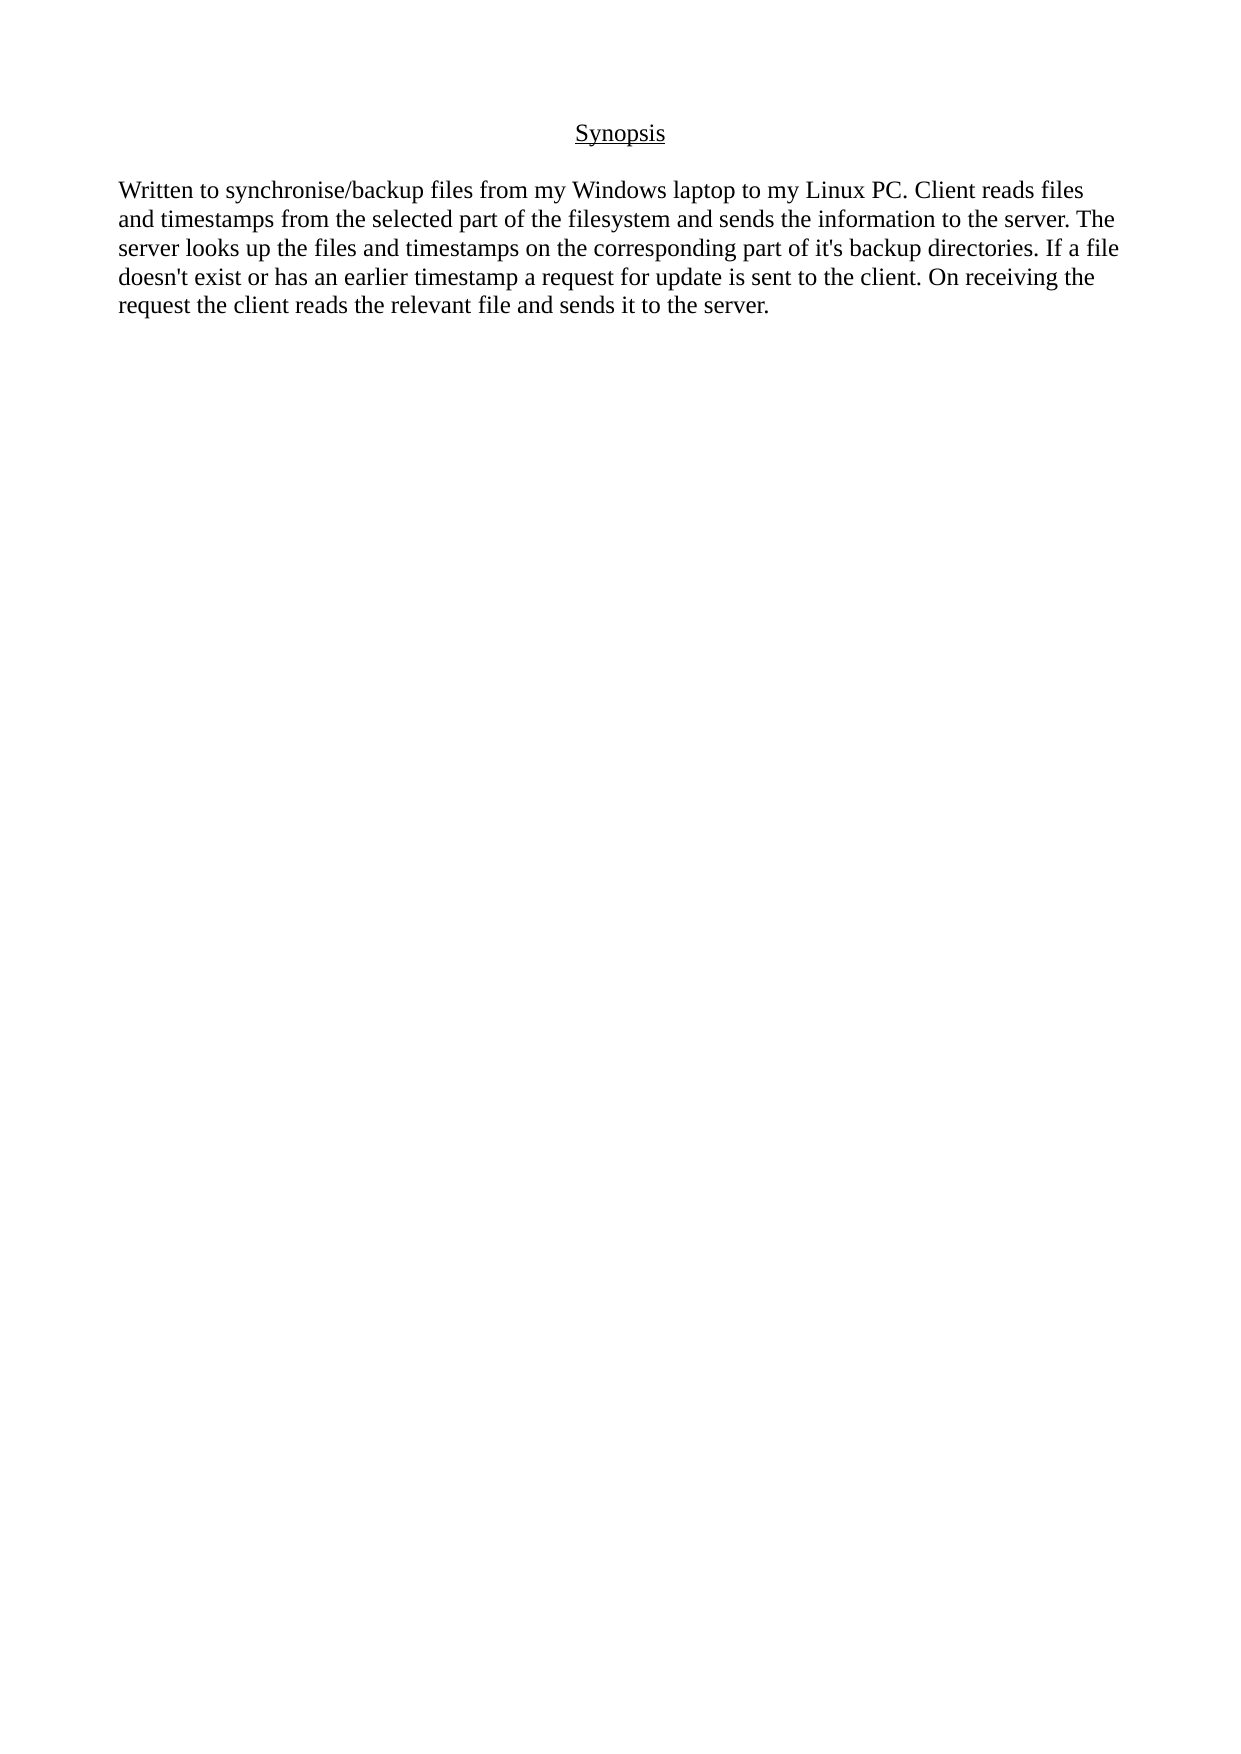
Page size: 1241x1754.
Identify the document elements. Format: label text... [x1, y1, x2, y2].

text Written to synchronise/backup files from my Windows laptop to my Linux PC. Client reads files and timestamps from the selected part of the filesystem and sends the information to the server. The server looks up the files and timestamps on the corresponding part of it's backup directories. If a file doesn't exist or has an earlier timestamp a request for update is sent to the client. On receiving the request the client reads the relevant file and sends it to the server. [118, 176, 1122, 319]
text Synopsis [118, 118, 1122, 147]
